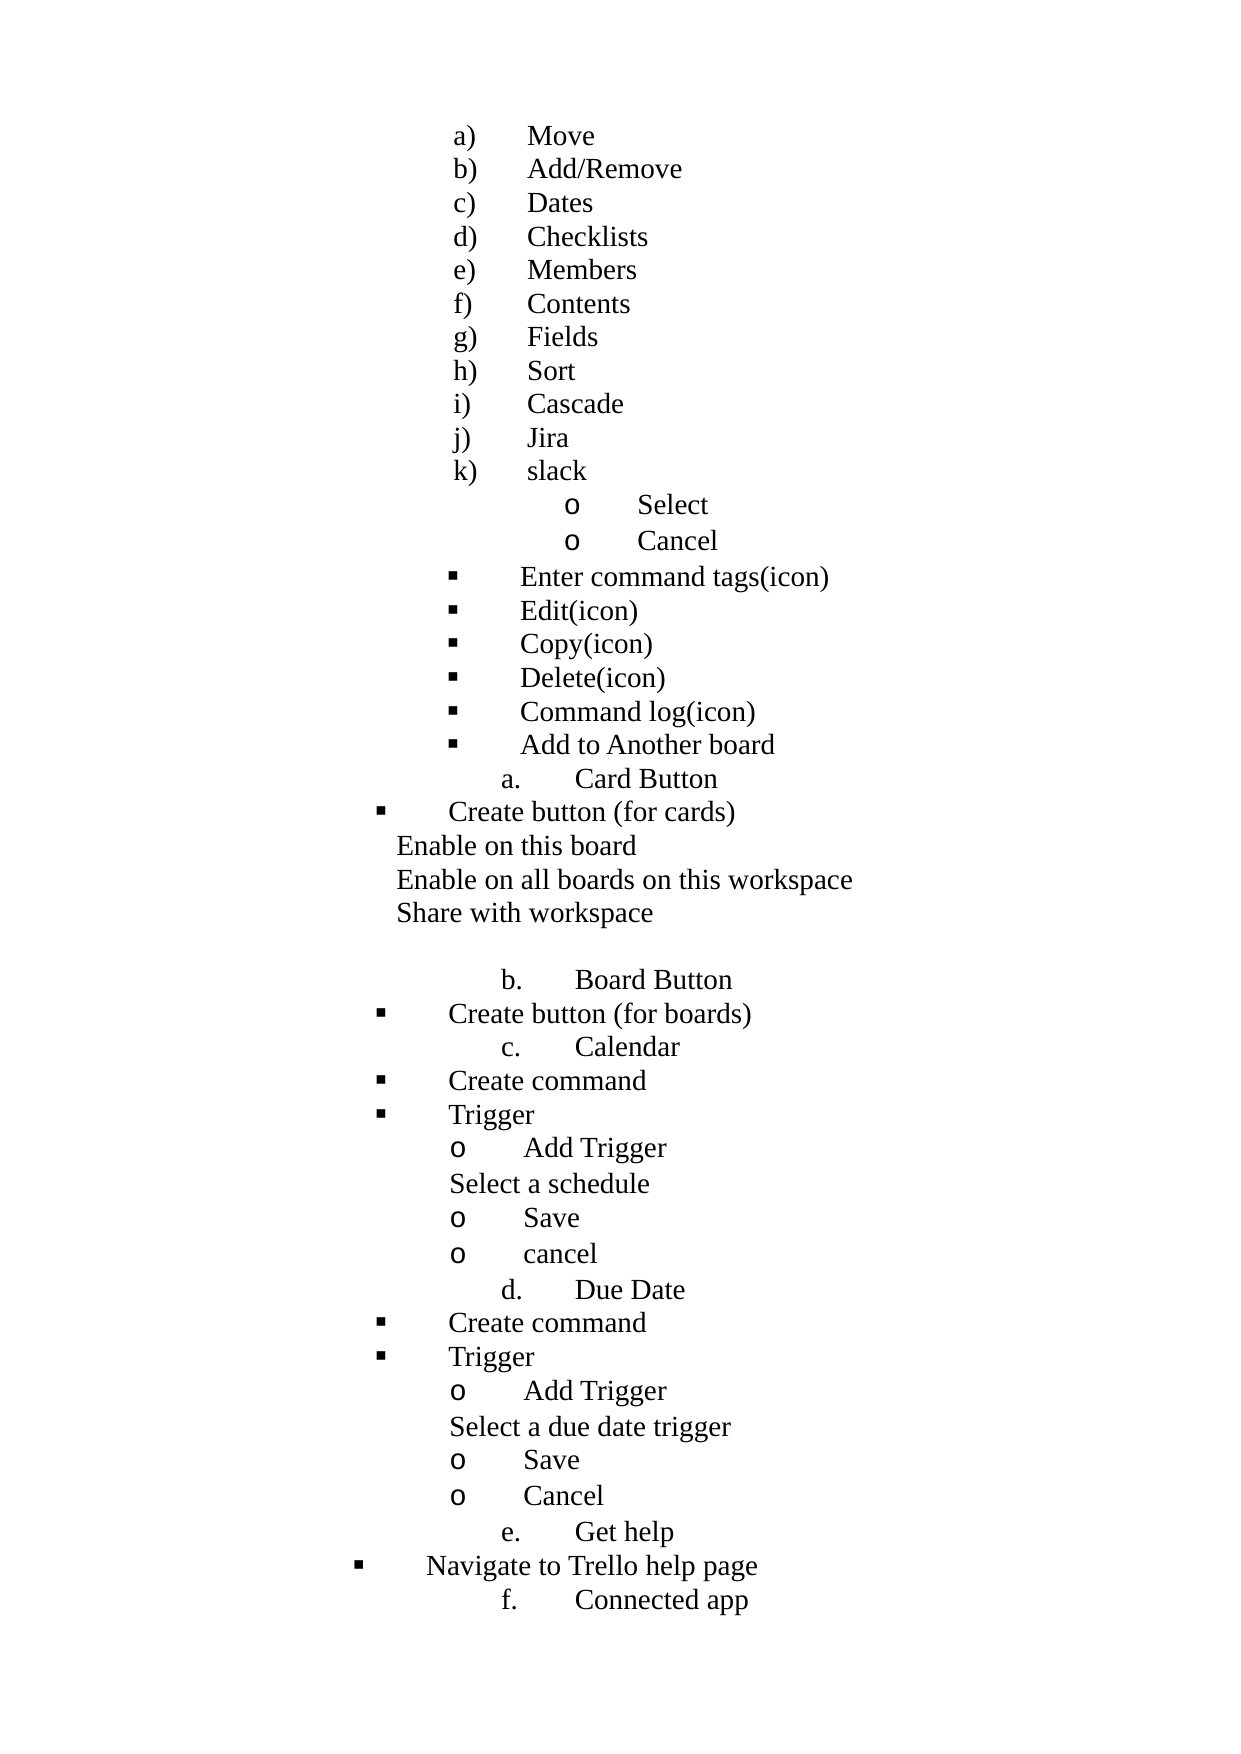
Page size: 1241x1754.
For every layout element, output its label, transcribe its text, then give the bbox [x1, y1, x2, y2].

list Add Trigger [449, 1373, 1122, 1409]
list Command log(icon) [446, 694, 1122, 727]
text Select a due date trigger [449, 1409, 1122, 1442]
list Create command [374, 1306, 1122, 1339]
list slack [453, 453, 1122, 487]
list Enter command tags(icon) [446, 559, 1122, 593]
list Connected app [501, 1582, 1122, 1615]
text Enable on all boards on this workspace [374, 862, 1122, 895]
list Cancel [563, 523, 1122, 559]
list Copy(icon) [446, 626, 1122, 660]
list Jira [453, 420, 1122, 453]
list Create button (for boards) [374, 996, 1122, 1029]
list Trigger [374, 1339, 1122, 1373]
list Trigger [374, 1097, 1122, 1130]
list Board Button [501, 962, 1122, 996]
list Add/Remove [453, 152, 1122, 185]
list Calendar [501, 1029, 1122, 1063]
list Create button (for cards) [374, 794, 1122, 828]
list Cancel [449, 1478, 1122, 1514]
text Enable on this board [374, 828, 1122, 862]
list Dates [453, 185, 1122, 219]
list Sort [453, 353, 1122, 386]
list Card Button [501, 761, 1122, 794]
list Save [449, 1442, 1122, 1478]
list Cascade [453, 386, 1122, 420]
list Add to Another board [446, 727, 1122, 761]
list Create command [374, 1063, 1122, 1097]
list Add Trigger [449, 1130, 1122, 1166]
list Contents [453, 286, 1122, 319]
list Get help [501, 1514, 1122, 1548]
text Share with workspace [374, 895, 1122, 929]
list cancel [449, 1236, 1122, 1272]
list Edit(icon) [446, 593, 1122, 626]
list Select [563, 487, 1122, 523]
list Move [453, 118, 1122, 152]
list Due Date [501, 1272, 1122, 1306]
list Save [449, 1200, 1122, 1236]
list Navigate to Trello help page [352, 1548, 1122, 1582]
list Fields [453, 319, 1122, 353]
list Members [453, 252, 1122, 286]
text Select a schedule [449, 1166, 1122, 1200]
list Checklists [453, 219, 1122, 252]
list Delete(icon) [446, 660, 1122, 694]
